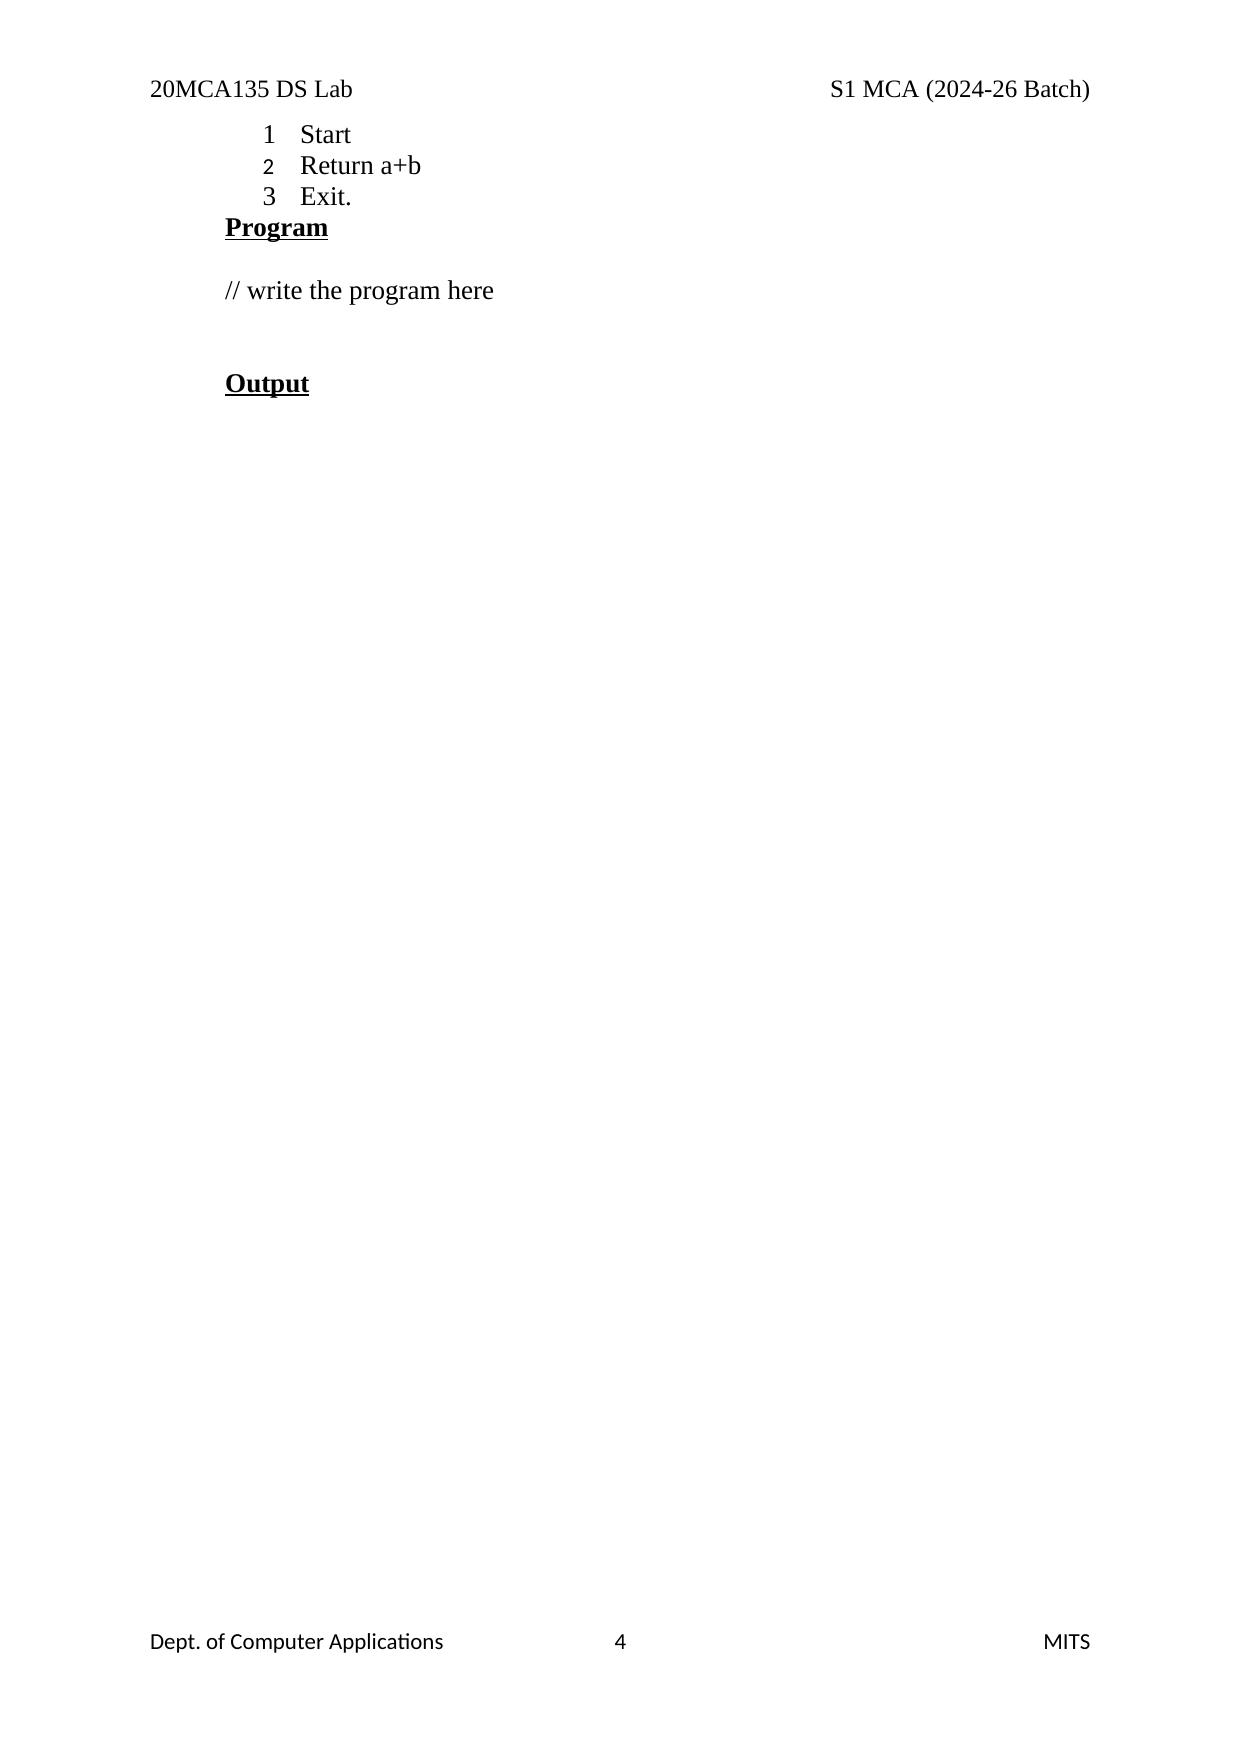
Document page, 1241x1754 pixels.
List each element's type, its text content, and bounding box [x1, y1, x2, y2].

list Start [262, 118, 1090, 149]
text Output [225, 367, 1090, 398]
text Program [225, 212, 1090, 243]
text // write the program here [225, 274, 1090, 305]
list Exit. [262, 180, 1090, 212]
list Return a+b [262, 149, 1090, 180]
